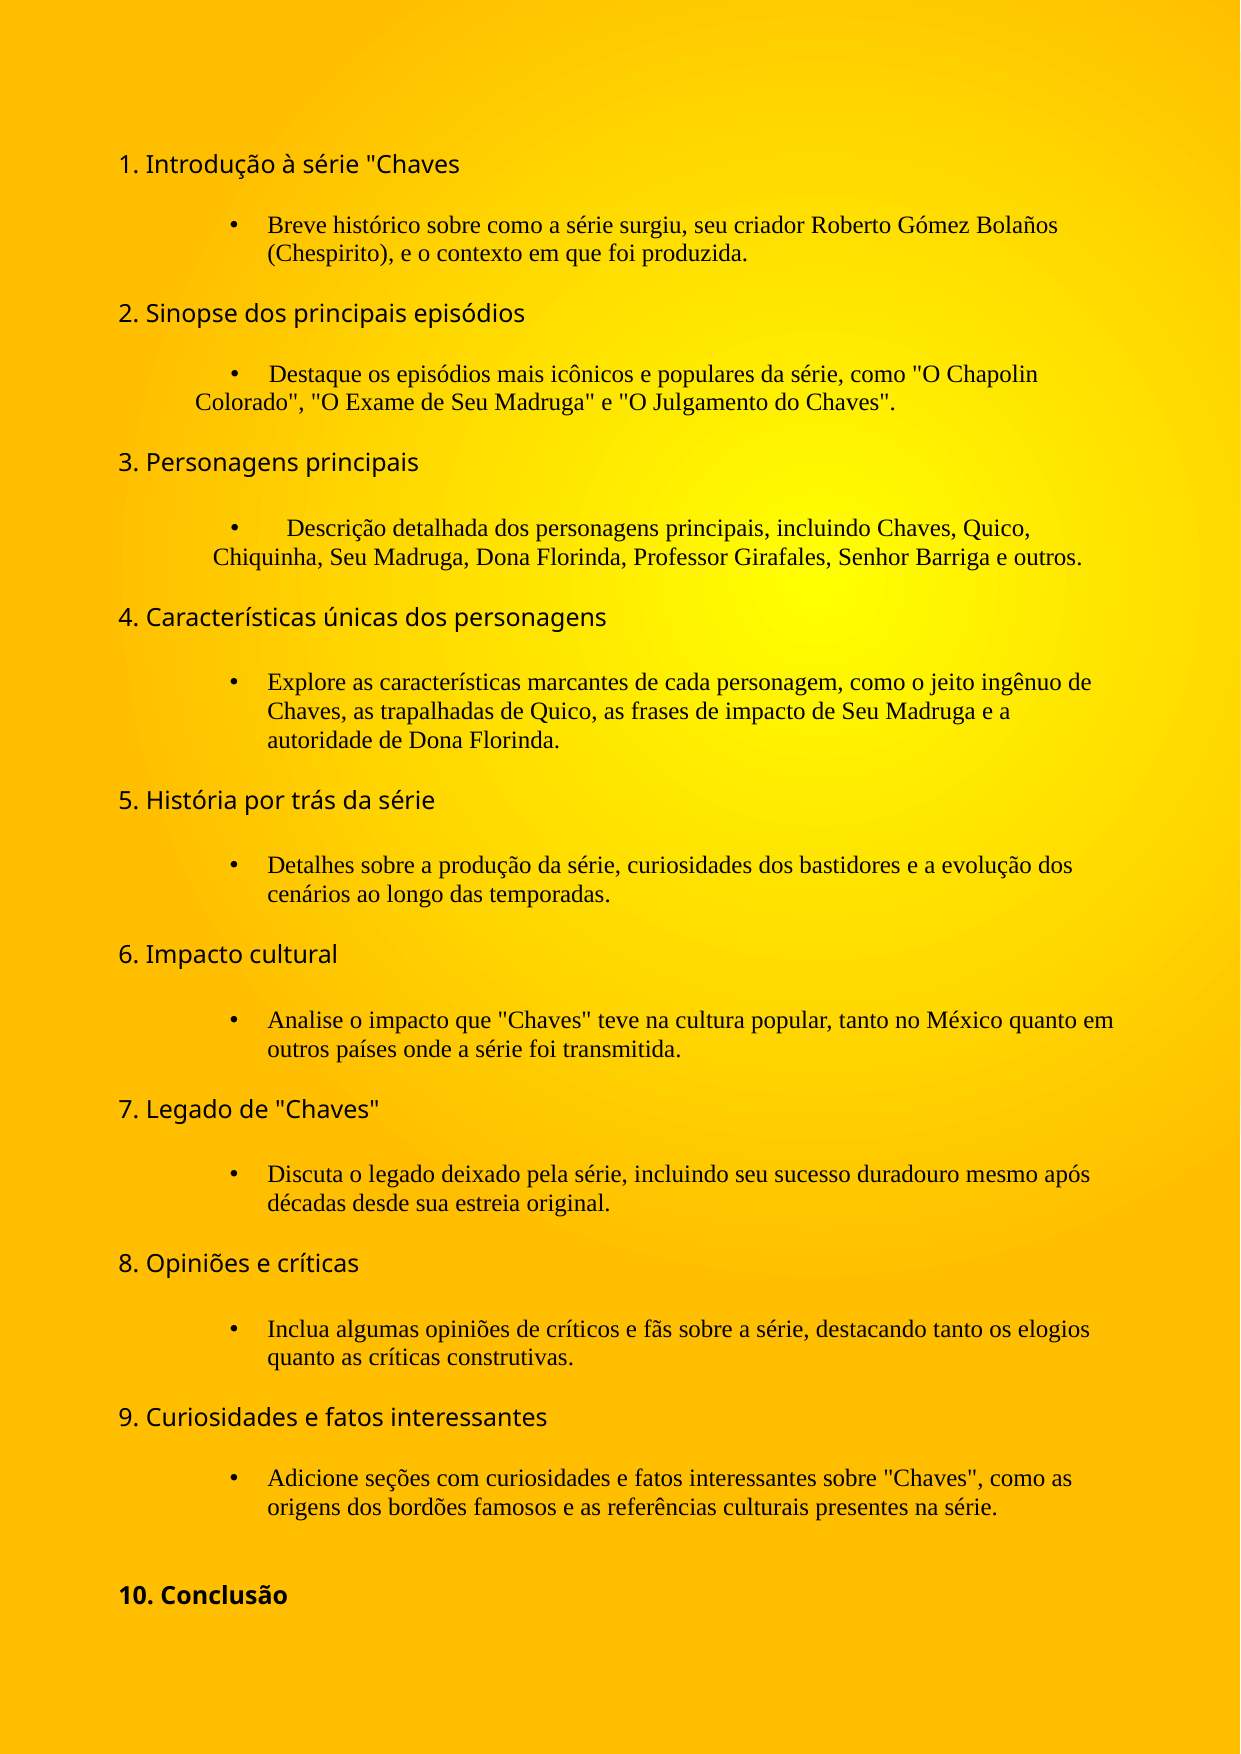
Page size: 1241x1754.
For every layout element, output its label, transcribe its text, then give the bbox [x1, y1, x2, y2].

list Adicione seções com curiosidades e fatos interessantes sobre "Chaves", como as origens dos bordões famosos e as referências culturais presentes na série. [229, 1463, 1122, 1520]
text 4. Características únicas dos personagens [118, 599, 1122, 633]
text 1. Introdução à série "Chaves [118, 147, 1122, 181]
list Breve histórico sobre como a série surgiu, seu criador Roberto Gómez Bolaños (Chespirito), e o contexto em que foi produzida. [229, 210, 1122, 267]
text 6. Impacto cultural [118, 937, 1122, 971]
text 5. História por trás da série [118, 782, 1122, 817]
list Discuta o legado deixado pela série, incluindo seu sucesso duradouro mesmo após décadas desde sua estreia original. [229, 1159, 1122, 1217]
list Inclua algumas opiniões de críticos e fãs sobre a série, destacando tanto os elogios quanto as críticas construtivas. [229, 1314, 1122, 1371]
list Analise o impacto que "Chaves" teve na cultura popular, tanto no México quanto em outros países onde a série foi transmitida. [229, 1005, 1122, 1062]
text 3. Personagens principais [118, 445, 1122, 479]
text 2. Sinopse dos principais episódios [118, 296, 1122, 330]
text 10. Conclusão [118, 1578, 1122, 1612]
text 9. Curiosidades e fatos interessantes [118, 1400, 1122, 1434]
list Detalhes sobre a produção da série, curiosidades dos bastidores e a evolução dos cenários ao longo das temporadas. [229, 851, 1122, 908]
list Destaque os episódios mais icônicos e populares da série, como "O Chapolin Colorado", "O Exame de Seu Madruga" e "O Julgamento do Chaves". [195, 359, 1122, 416]
list Descrição detalhada dos personagens principais, incluindo Chaves, Quico, Chiquinha, Seu Madruga, Dona Florinda, Professor Girafales, Senhor Barriga e outros. [213, 513, 1122, 571]
list Explore as características marcantes de cada personagem, como o jeito ingênuo de Chaves, as trapalhadas de Quico, as frases de impacto de Seu Madruga e a autoridade de Dona Florinda. [229, 667, 1122, 754]
text 8. Opiniões e críticas [118, 1246, 1122, 1280]
text 7. Legado de "Chaves" [118, 1091, 1122, 1125]
